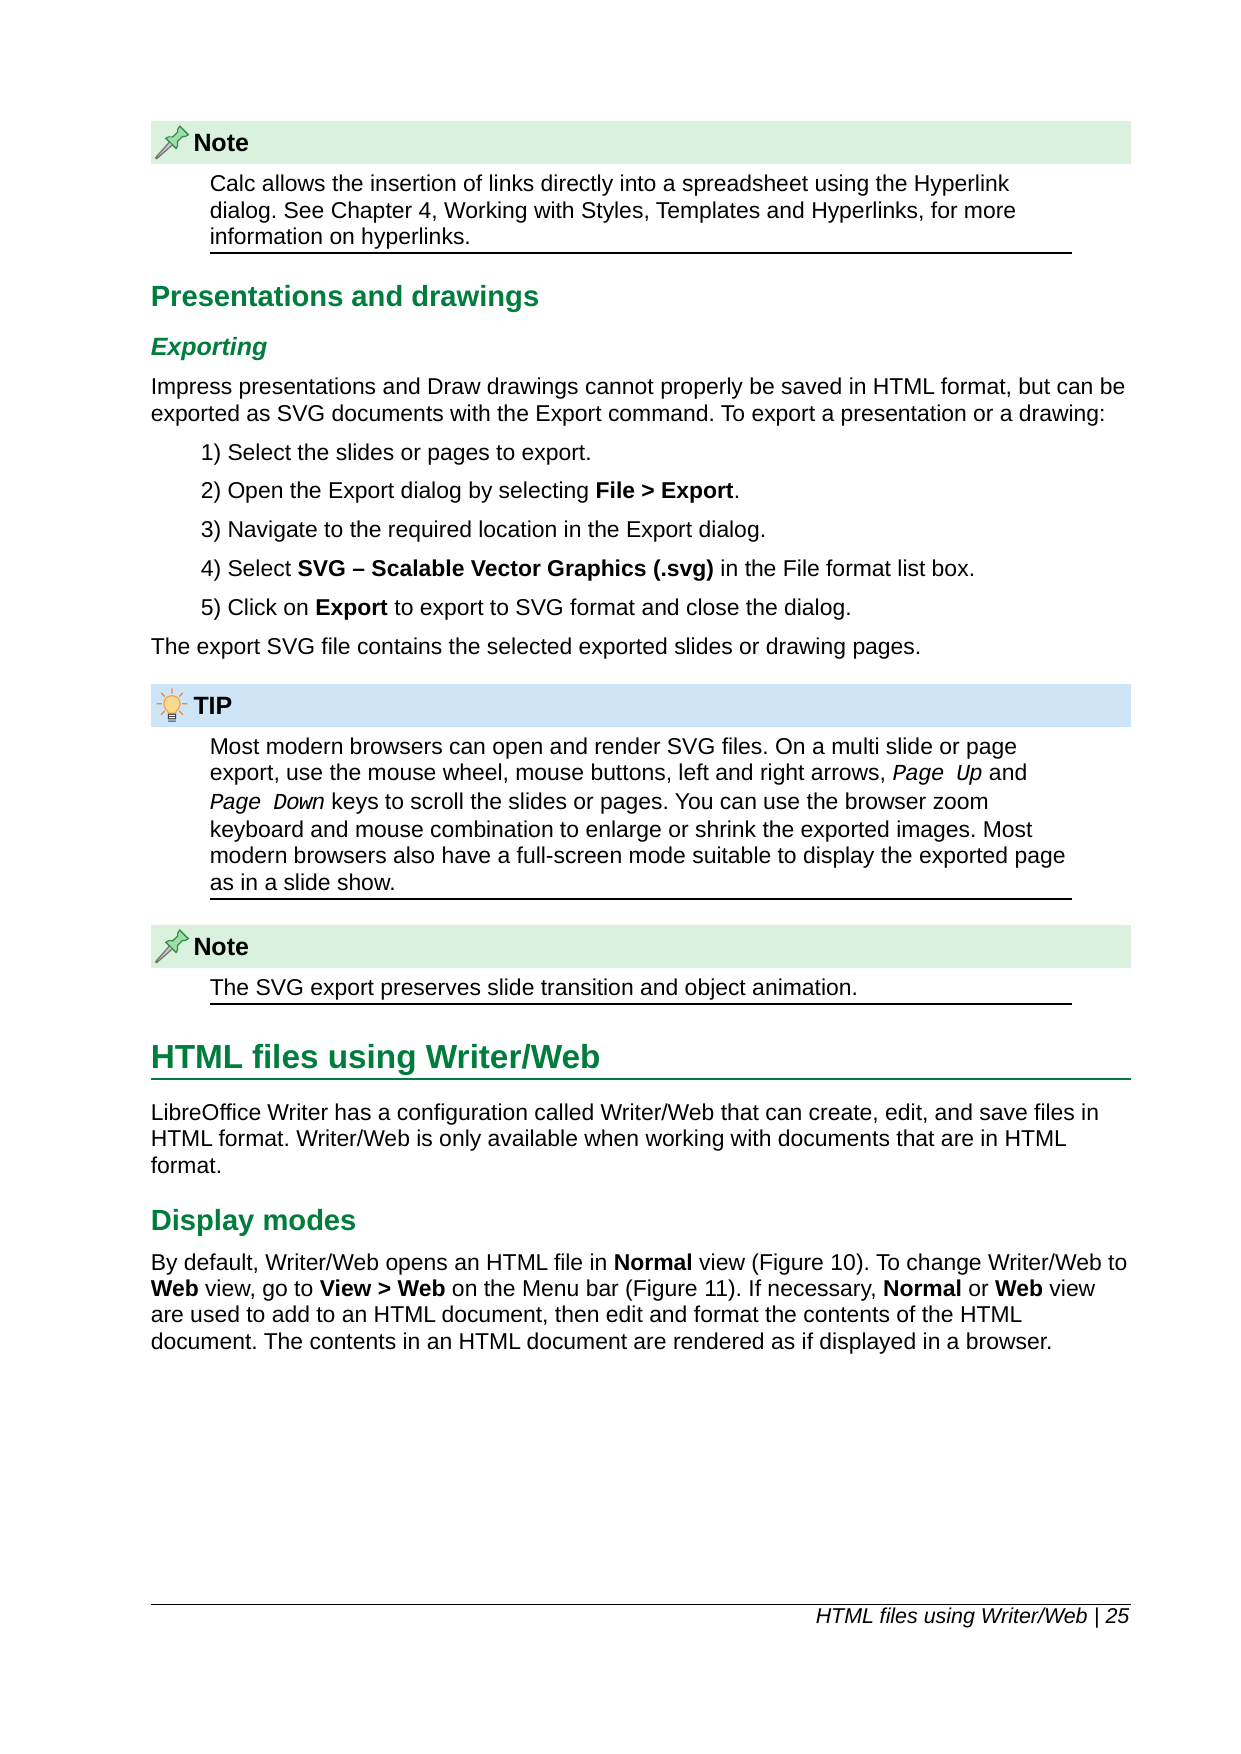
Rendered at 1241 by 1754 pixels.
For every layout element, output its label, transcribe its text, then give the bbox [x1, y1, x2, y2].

text The SVG export preserves slide transition and object animation. [209, 974, 1072, 1005]
subtitle Note [151, 121, 1131, 164]
text LibreOffice Writer has a configuration called Writer/Web that can create, edit, and save files in HTML format. Writer/Web is only available when working with documents that are in HTML format. [151, 1099, 1131, 1178]
subtitle Exporting [151, 332, 1131, 361]
subtitle Display modes [151, 1203, 1131, 1236]
text By default, Writer/Web opens an HTML file in Normal view (Figure 10). To change Writer/Web to Web view, go to View > Web on the Menu bar (Figure 11). If necessary, Normal or Web view are used to add to an HTML document, then edit and format the contents of the HTML document. The contents in an HTML document are rendered as if displayed in a browser. [151, 1249, 1131, 1354]
subtitle HTML files using Writer/Web [151, 1037, 1131, 1078]
subtitle Note [151, 925, 1131, 968]
list Navigate to the required location in the Export dialog. [227, 516, 1131, 542]
text The export SVG file contains the selected exported slides or drawing pages. [151, 633, 1131, 659]
list Open the Export dialog by selecting File > Export. [227, 477, 1131, 504]
subtitle Presentations and drawings [151, 279, 1131, 313]
subtitle TIP [151, 684, 1131, 727]
list Impress presentations and Draw drawings cannot properly be saved in HTML format, but can be exported as SVG documents with the Export command. To export a presentation or a drawing: [151, 373, 1131, 426]
text Calc allows the insertion of links directly into a spreadsheet using the Hyperlink dialog. See Chapter 4, Working with Styles, Templates and Hyperlinks, for more information on hyperlinks. [209, 170, 1072, 254]
list Select the slides or pages to export. [227, 438, 1131, 465]
list Select SVG – Scalable Vector Graphics (.svg) in the File format list box. [227, 555, 1131, 581]
list Click on Export to export to SVG format and close the dialog. [227, 594, 1131, 620]
text Most modern browsers can open and render SVG files. On a multi slide or page export, use the mouse wheel, mouse buttons, left and right arrows, Page Up and Page Down keys to scroll the slides or pages. You can use the browser zoom keyboard and mouse combination to enlarge or shrink the exported images. Most modern browsers also have a full-screen mode suitable to display the exported page as in a slide show. [209, 733, 1072, 900]
